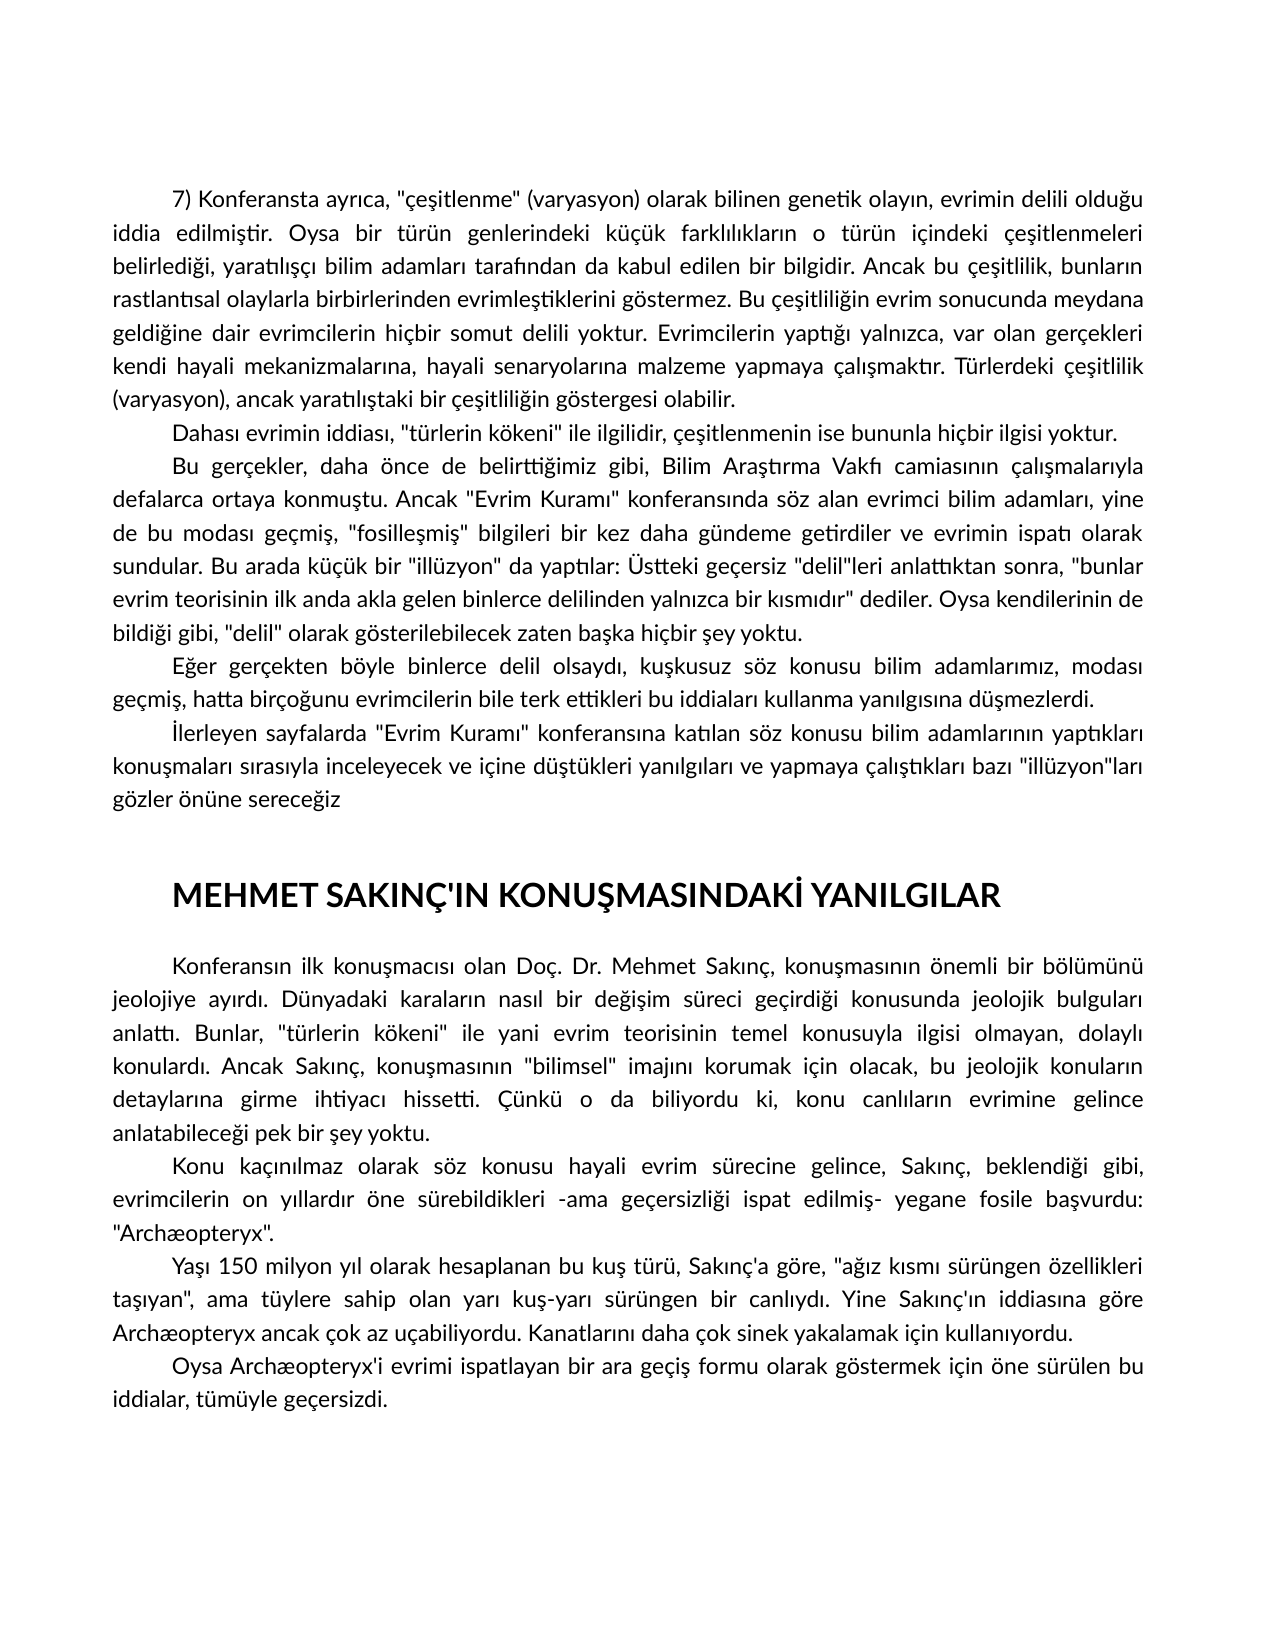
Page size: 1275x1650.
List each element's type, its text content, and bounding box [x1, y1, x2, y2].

text Bu gerçekler, daha önce de belirttiğimiz gibi, Bilim Araştırma Vakfı camiasının çalışmalarıyla defalarca ortaya konmuştu. Ancak "Evrim Kuramı" konferansında söz alan evrimci bilim adamları, yine de bu modası geçmiş, "fosilleşmiş" bilgileri bir kez daha gündeme getirdiler ve evrimin ispatı olarak sundular. Bu arada küçük bir "illüzyon" da yaptılar: Üstteki geçersiz "delil"leri anlattıktan sonra, "bunlar evrim teorisinin ilk anda akla gelen binlerce delilinden yalnızca bir kısmıdır" dediler. Oysa kendilerinin de bildiği gibi, "delil" olarak gösterilebilecek zaten başka hiçbir şey yoktu. [112, 448, 1145, 648]
text İlerleyen sayfalarda "Evrim Kuramı" konferansına katılan söz konusu bilim adamlarının yaptıkları konuşmaları sırasıyla inceleyecek ve içine düştükleri yanılgıları ve yapmaya çalıştıkları bazı "illüzyon"ları gözler önüne sereceğiz [112, 714, 1145, 814]
text Konferansın ilk konuşmacısı olan Doç. Dr. Mehmet Sakınç, konuşmasının önemli bir bölümünü jeolojiye ayırdı. Dünyadaki karaların nasıl bir değişim süreci geçirdiği konusunda jeolojik bulguları anlattı. Bunlar, "türlerin kökeni" ile yani evrim teorisinin temel konusuyla ilgisi olmayan, dolaylı konulardı. Ancak Sakınç, konuşmasının "bilimsel" imajını korumak için olacak, bu jeolojik konuların detaylarına girme ihtiyacı hissetti. Çünkü o da biliyordu ki, konu canlıların evrimine gelince anlatabileceği pek bir şey yoktu. [112, 948, 1145, 1148]
text 7) Konferansta ayrıca, "çeşitlenme" (varyasyon) olarak bilinen genetik olayın, evrimin delili olduğu iddia edilmiştir. Oysa bir türün genlerindeki küçük farklılıkların o türün içindeki çeşitlenmeleri belirlediği, yaratılışçı bilim adamları tarafından da kabul edilen bir bilgidir. Ancak bu çeşitlilik, bunların rastlantısal olaylarla birbirlerinden evrimleştiklerini göstermez. Bu çeşitliliğin evrim sonucunda meydana geldiğine dair evrimcilerin hiçbir somut delili yoktur. Evrimcilerin yaptığı yalnızca, var olan gerçekleri kendi hayali mekanizmalarına, hayali senaryolarına malzeme yapmaya çalışmaktır. Türlerdeki çeşitlilik (varyasyon), ancak yaratılıştaki bir çeşitliliğin göstergesi olabilir. [112, 181, 1145, 414]
text Dahası evrimin iddiası, "türlerin kökeni" ile ilgilidir, çeşitlenmenin ise bununla hiçbir ilgisi yoktur. [112, 414, 1145, 448]
text Oysa Archæopteryx'i evrimi ispatlayan bir ara geçiş formu olarak göstermek için öne sürülen bu iddialar, tümüyle geçersizdi. [112, 1348, 1145, 1414]
text Eğer gerçekten böyle binlerce delil olsaydı, kuşkusuz söz konusu bilim adamlarımız, modası geçmiş, hatta birçoğunu evrimcilerin bile terk ettikleri bu iddiaları kullanma yanılgısına düşmezlerdi. [112, 648, 1145, 714]
text Yaşı 150 milyon yıl olarak hesaplanan bu kuş türü, Sakınç'a göre, "ağız kısmı sürüngen özellikleri taşıyan", ama tüylere sahip olan yarı kuş-yarı sürüngen bir canlıydı. Yine Sakınç'ın iddiasına göre Archæopteryx ancak çok az uçabiliyordu. Kanatlarını daha çok sinek yakalamak için kullanıyordu. [112, 1248, 1145, 1348]
text MEHMET SAKINÇ'IN KONUŞMASINDAKİ YANILGILAR [112, 881, 1145, 914]
text Konu kaçınılmaz olarak söz konusu hayali evrim sürecine gelince, Sakınç, beklendiği gibi, evrimcilerin on yıllardır öne sürebildikleri -ama geçersizliği ispat edilmiş- yegane fosile başvurdu: "Archæopteryx". [112, 1148, 1145, 1248]
